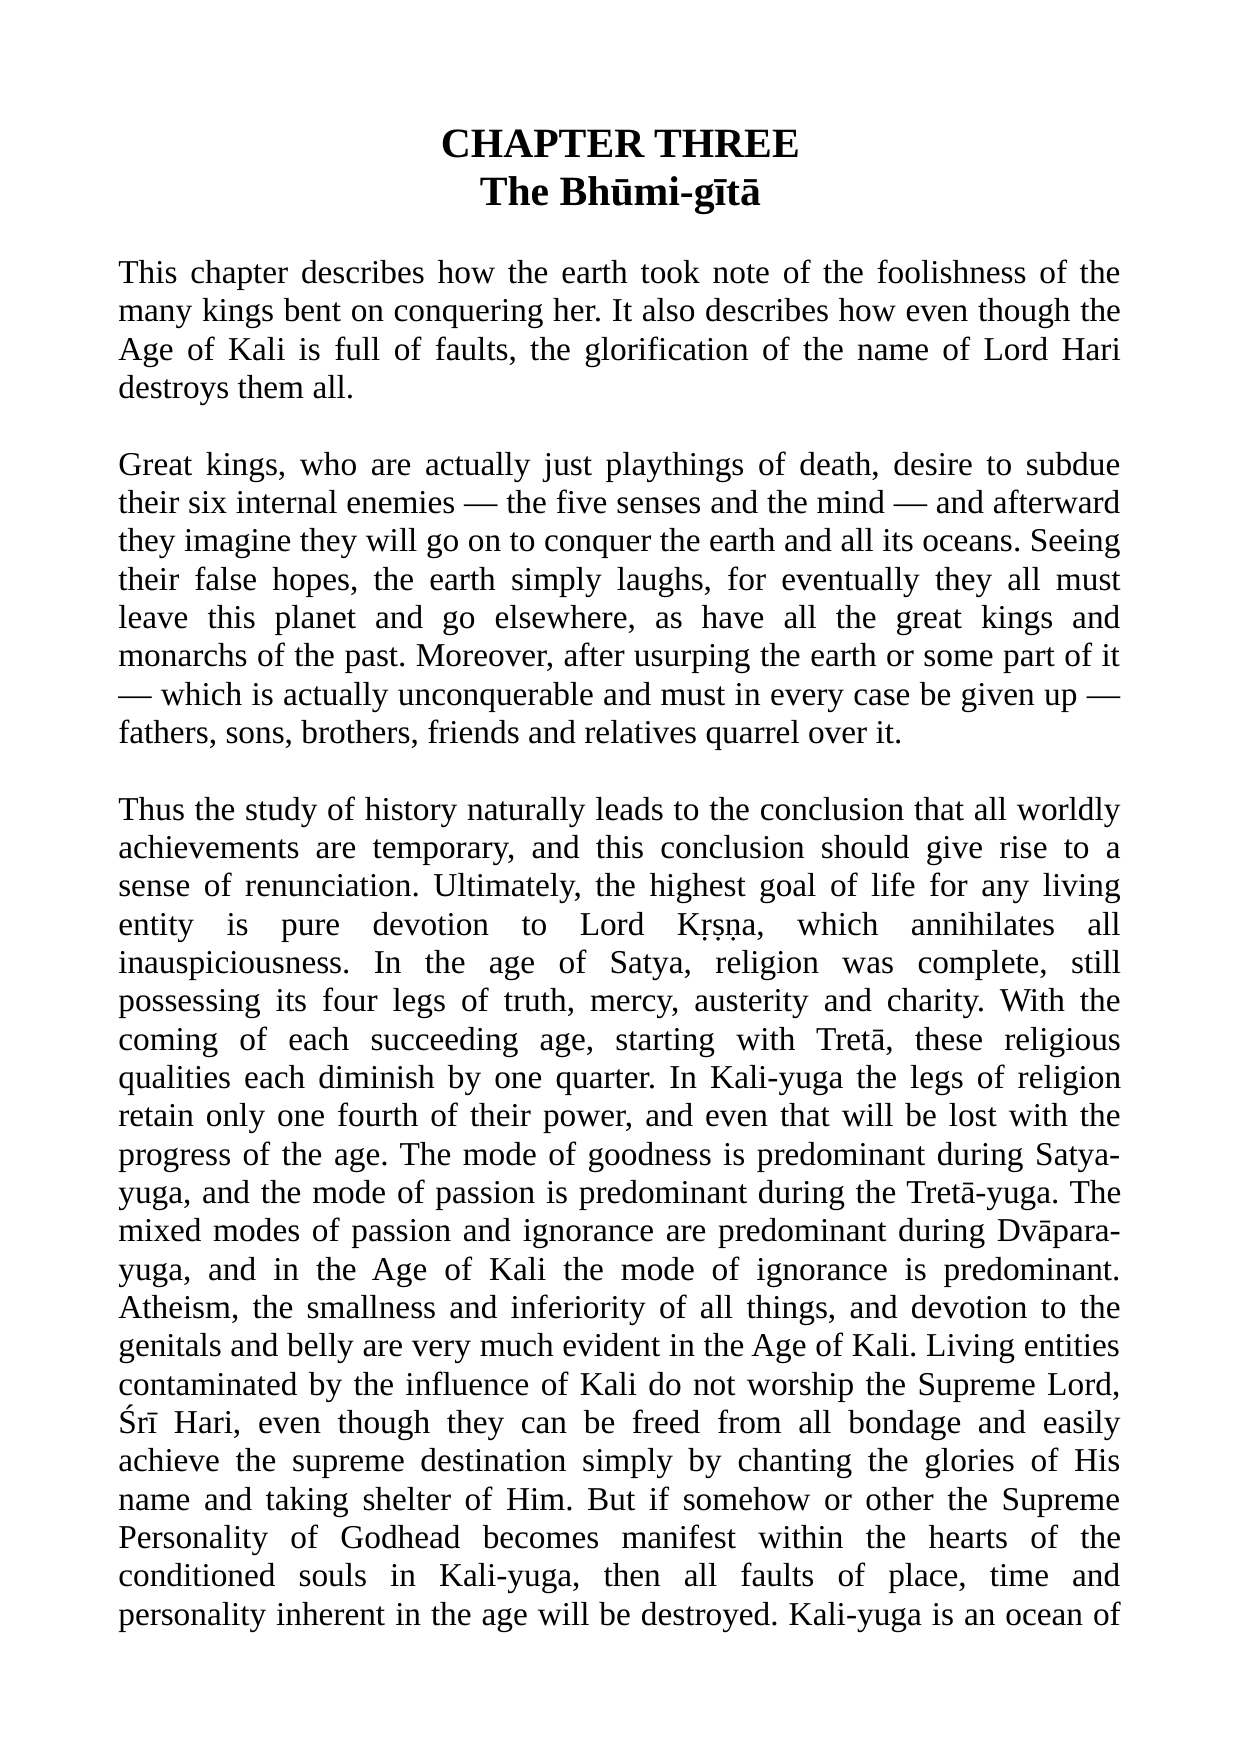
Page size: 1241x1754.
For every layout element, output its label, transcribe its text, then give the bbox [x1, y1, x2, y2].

text CHAPTER THREE [118, 118, 1122, 166]
text This chapter describes how the earth took note of the foolishness of the many kings bent on conquering her. It also describes how even though the Age of Kali is full of faults, the glorification of the name of Lord Hari destroys them all. [118, 252, 1122, 406]
text Thus the study of history naturally leads to the conclusion that all worldly achievements are temporary, and this conclusion should give rise to a sense of renunciation. Ultimately, the highest goal of life for any living entity is pure devotion to Lord Kṛṣṇa, which annihilates all inauspiciousness. In the age of Satya, religion was complete, still possessing its four legs of truth, mercy, austerity and charity. With the coming of each succeeding age, starting with Tretā, these religious qualities each diminish by one quarter. In Kali-yuga the legs of religion retain only one fourth of their power, and even that will be lost with the progress of the age. The mode of goodness is predominant during Satya-yuga, and the mode of passion is predominant during the Tretā-yuga. The mixed modes of passion and ignorance are predominant during Dvāpara-yuga, and in the Age of Kali the mode of ignorance is predominant. Atheism, the smallness and inferiority of all things, and devotion to the genitals and belly are very much evident in the Age of Kali. Living entities contaminated by the influence of Kali do not worship the Supreme Lord, Śrī Hari, even though they can be freed from all bondage and easily achieve the supreme destination simply by chanting the glories of His name and taking shelter of Him. But if somehow or other the Supreme Personality of Godhead becomes manifest within the hearts of the conditioned souls in Kali-yuga, then all faults of place, time and personality inherent in the age will be destroyed. Kali-yuga is an ocean of [118, 789, 1122, 1632]
text The Bhūmi-gītā [118, 166, 1122, 214]
text Great kings, who are actually just playthings of death, desire to subdue their six internal enemies — the five senses and the mind — and afterward they imagine they will go on to conquer the earth and all its oceans. Seeing their false hopes, the earth simply laughs, for eventually they all must leave this planet and go elsewhere, as have all the great kings and monarchs of the past. Moreover, after usurping the earth or some part of it — which is actually unconquerable and must in every case be given up — fathers, sons, brothers, friends and relatives quarrel over it. [118, 444, 1122, 751]
